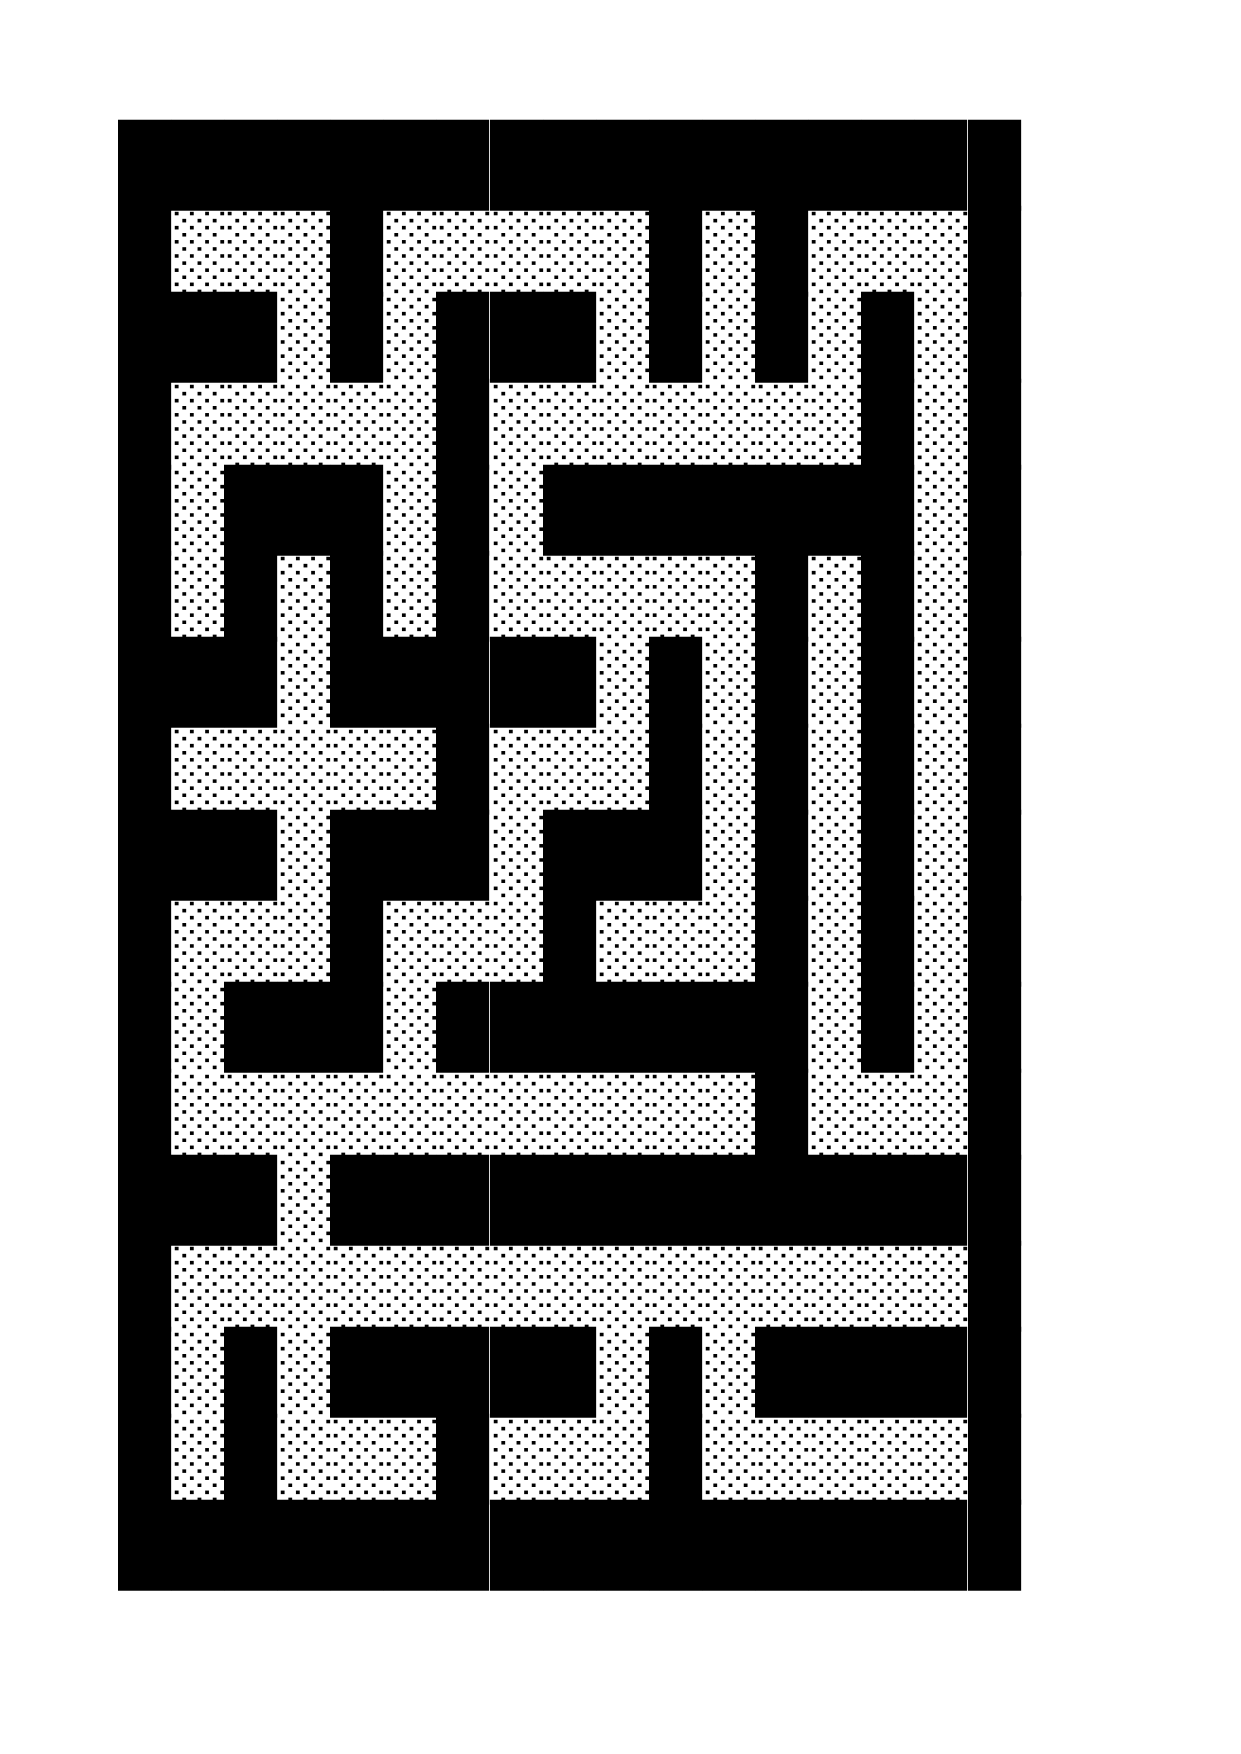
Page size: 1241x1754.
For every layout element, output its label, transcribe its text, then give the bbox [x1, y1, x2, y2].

text ███░█░███░█░█░█░█ [907, 291, 968, 377]
text █░█░█░█░░░░░█░█░█ [914, 549, 968, 636]
text █░█░░░█░░░█░░░░░█ [277, 1412, 436, 1498]
text █░░░█░░░░░█░█░░░█ [702, 211, 755, 291]
text █░███░█░███████░█ [914, 463, 968, 549]
text █░███░█░███████░█ [489, 463, 554, 549]
text █░███░███████░█░█ [171, 981, 235, 1067]
text █░░░░░█░░░█░█░█░█ [489, 722, 649, 808]
text ███░█░███░█░█░█░█ [383, 291, 447, 377]
text █░░░░░█░░░░░░░█░█ [171, 377, 436, 463]
text █░░░░░█░░░░░░░█░█ [914, 377, 968, 463]
text █░░░█░░░█░░░█░█░█ [596, 894, 755, 981]
text █░███░█░███████░█ [171, 463, 235, 549]
text ███░█████░█░█░█░█ [589, 636, 660, 722]
text ███░█░███░█░█░█░█ [270, 291, 330, 377]
text ███░███░███░█░█░█ [914, 808, 968, 894]
text ███░███░███░█░█░█ [270, 808, 341, 894]
text ███░█░███░█░█░█░█ [702, 291, 755, 377]
text █░░░░░░░░░░░█░░░█ [171, 1067, 755, 1153]
text █░█░█████░█░█████ [270, 1326, 341, 1412]
text █░█░█████░█░█████ [589, 1326, 660, 1412]
text █░█░█░█░░░░░█░█░█ [171, 549, 224, 636]
text █░░░█░░░░░█░█░░░█ [1021, 204, 1122, 291]
text █░░░█░░░░░█░█░░░█ [808, 204, 968, 291]
text █░█░░░█░░░█░░░░░█ [171, 1412, 224, 1498]
text ███░█████░█░█░█░█ [277, 636, 330, 722]
text █░█░░░█░░░█░░░░░█ [1021, 1412, 1122, 1498]
text █░░░░░█░░░█░█░█░█ [1021, 722, 1122, 808]
text █░░░█░░░█░░░█░█░█ [1021, 894, 1122, 981]
text █░░░░░█░░░░░░░█░█ [489, 377, 861, 463]
text ███░█████░█░█░█░█ [808, 636, 861, 722]
text ███░█░███░█░█░█░█ [808, 291, 872, 377]
text █░░░█░░░█░░░█░█░█ [383, 894, 543, 981]
text █░░░░░█░░░░░░░█░█ [1021, 377, 1122, 463]
text █░███░█░███████░█ [376, 463, 436, 549]
text █░█░█████░█░█████ [171, 1326, 235, 1412]
text █░█░█████░█░█████ [695, 1326, 766, 1412]
text █░░░░░█░░░█░█░█░█ [914, 722, 968, 808]
text █░░░█░░░█░░░█░█░█ [914, 894, 968, 981]
text █░█░█░█░░░░░█░█░█ [489, 549, 755, 636]
text ███░█░███░█░█░█░█ [1021, 291, 1122, 377]
text █░███░███████░█░█ [808, 981, 861, 1067]
text █░░░░░█░░░█░█░█░█ [702, 722, 755, 808]
text █░░░█░░░░░█░█░░░█ [383, 204, 649, 291]
text █░███░███████░█░█ [1021, 981, 1122, 1067]
text █░░░█░░░█░░░█░█░█ [171, 894, 330, 981]
text █░░░░░█░░░█░█░█░█ [808, 722, 861, 808]
text ███░█████░█░█░█░█ [1021, 636, 1122, 722]
text ███░█████████████ [1021, 1153, 1122, 1239]
text ███░█████████████ [270, 1153, 341, 1239]
text █░░░█░░░░░█░█░░░█ [171, 211, 330, 291]
text █░███░███████░█░█ [383, 981, 447, 1067]
text █░░░█░░░█░░░█░█░█ [808, 894, 861, 981]
text ███░█████░█░█░█░█ [695, 636, 755, 722]
text █░░░░░░░░░░░█░░░█ [808, 1067, 968, 1153]
text ███░█████░█░█░█░█ [914, 636, 968, 722]
text █░█░░░█░░░█░░░░░█ [702, 1412, 968, 1498]
text ███░███░███░█░█░█ [489, 808, 554, 894]
text █░█░█░█░░░░░█░█░█ [1021, 549, 1122, 636]
text █░░░░░█░░░█░█░█░█ [171, 722, 436, 808]
text █░███░█░███████░█ [1021, 463, 1122, 549]
text █████████████████ [1021, 1498, 1122, 1584]
text █████████████████ [118, 118, 1122, 204]
text ███░█░███░█░█░█░█ [589, 291, 649, 377]
text █░███░███████░█░█ [914, 981, 968, 1067]
text █░█░█████░█░█████ [1021, 1326, 1122, 1412]
text █░█░█░█░░░░░█░█░█ [808, 556, 861, 636]
text █░░░░░░░░░░░░░░░█ [1021, 1239, 1122, 1326]
text █░█░█░█░░░░░█░█░█ [383, 549, 436, 636]
text █░░░░░░░░░░░█░░░█ [1021, 1067, 1122, 1153]
text █░░░░░░░░░░░░░░░█ [171, 1239, 968, 1326]
text ███░███░███░█░█░█ [808, 808, 861, 894]
text █░█░█░█░░░░░█░█░█ [277, 556, 330, 636]
text █░█░░░█░░░█░░░░░█ [489, 1412, 649, 1498]
text ███░███░███░█░█░█ [702, 808, 755, 894]
text ███░███░███░█░█░█ [1021, 808, 1122, 894]
